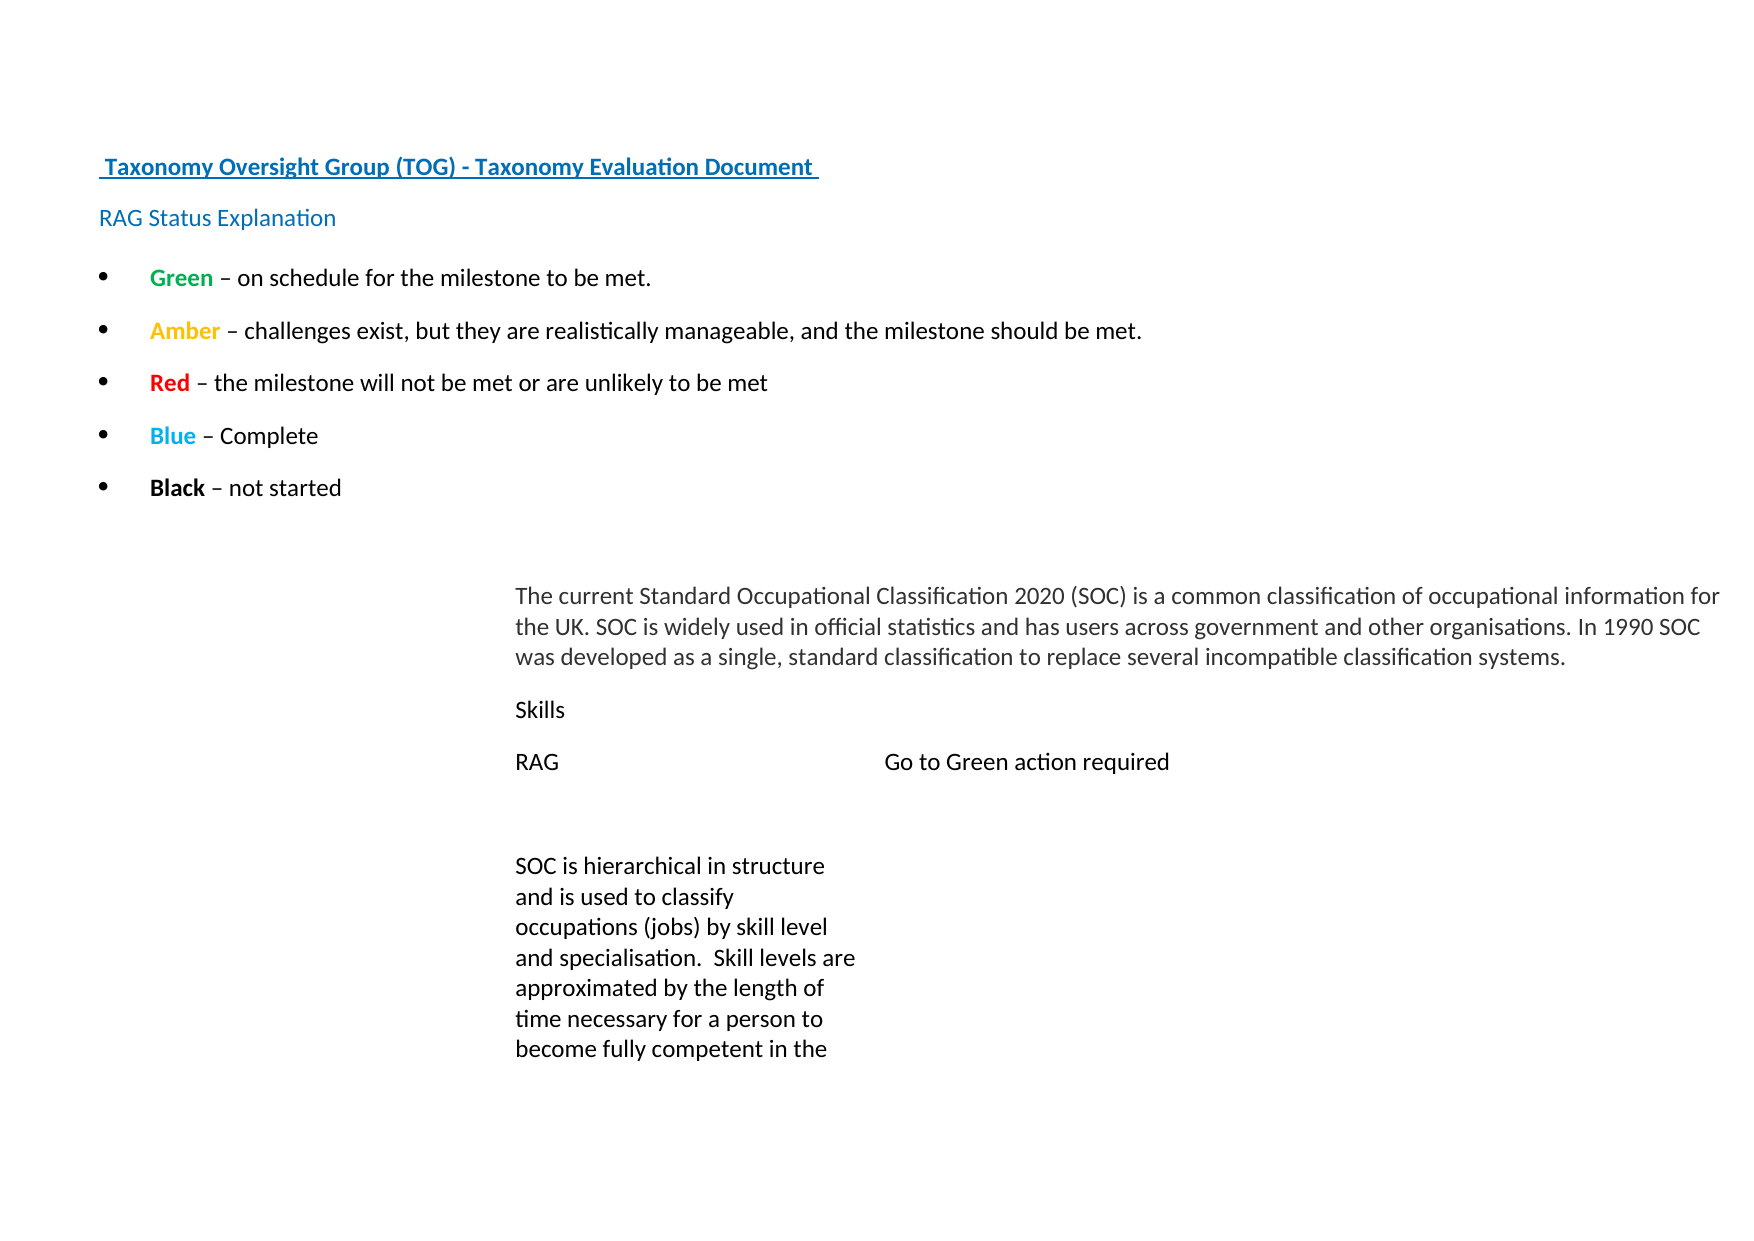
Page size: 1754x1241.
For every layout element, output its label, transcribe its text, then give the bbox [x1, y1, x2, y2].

table_header Standard Occupational Classification (SOC) [504, 515, 1734, 569]
table_cell [151, 736, 503, 839]
text Taxonomy Oversight Group (TOG) - Taxonomy Evaluation Document [99, 150, 1604, 182]
table_cell The current Standard Occupational Classification 2020 (SOC) is a common classification of occupational information for the UK. SOC is widely used in official statistics and has users across government and other organisations. In 1990 SOC was developed as a single, standard classification to replace several incompatible classification systems. [504, 570, 1734, 682]
table_cell SOC is hierarchical in structure and is used to classify occupations (jobs) by skill level and specialisation. Skill levels are approximated by the length of time necessary for a person to become fully competent in the [504, 840, 873, 1084]
table_cell [874, 840, 1734, 1084]
table_cell 1. Definition A taxonomy is the process of naming and classifying items into groups within a larger system according to their similarities and differences. The resulting structure of terms [151, 840, 503, 1084]
table_cell Go to Green action required [874, 736, 1734, 839]
list Red – the milestone will not be met or are unlikely to be met​ [99, 366, 1604, 398]
list Blue – Complete ​ [99, 419, 1604, 451]
table_cell Background [151, 570, 503, 682]
table_header Named Taxonomy [151, 515, 503, 569]
table_cell RAG [504, 736, 873, 839]
table_cell Task Group [151, 684, 503, 735]
list Green – on schedule for the milestone to be met. ​ [99, 261, 1604, 293]
text RAG Status Explanation [99, 201, 1604, 232]
table_cell Skills [504, 684, 1734, 735]
list Black – not started​ [99, 471, 1604, 503]
list Amber – challenges exist, but they are realistically manageable, and the milestone should be met. ​ [99, 314, 1604, 346]
